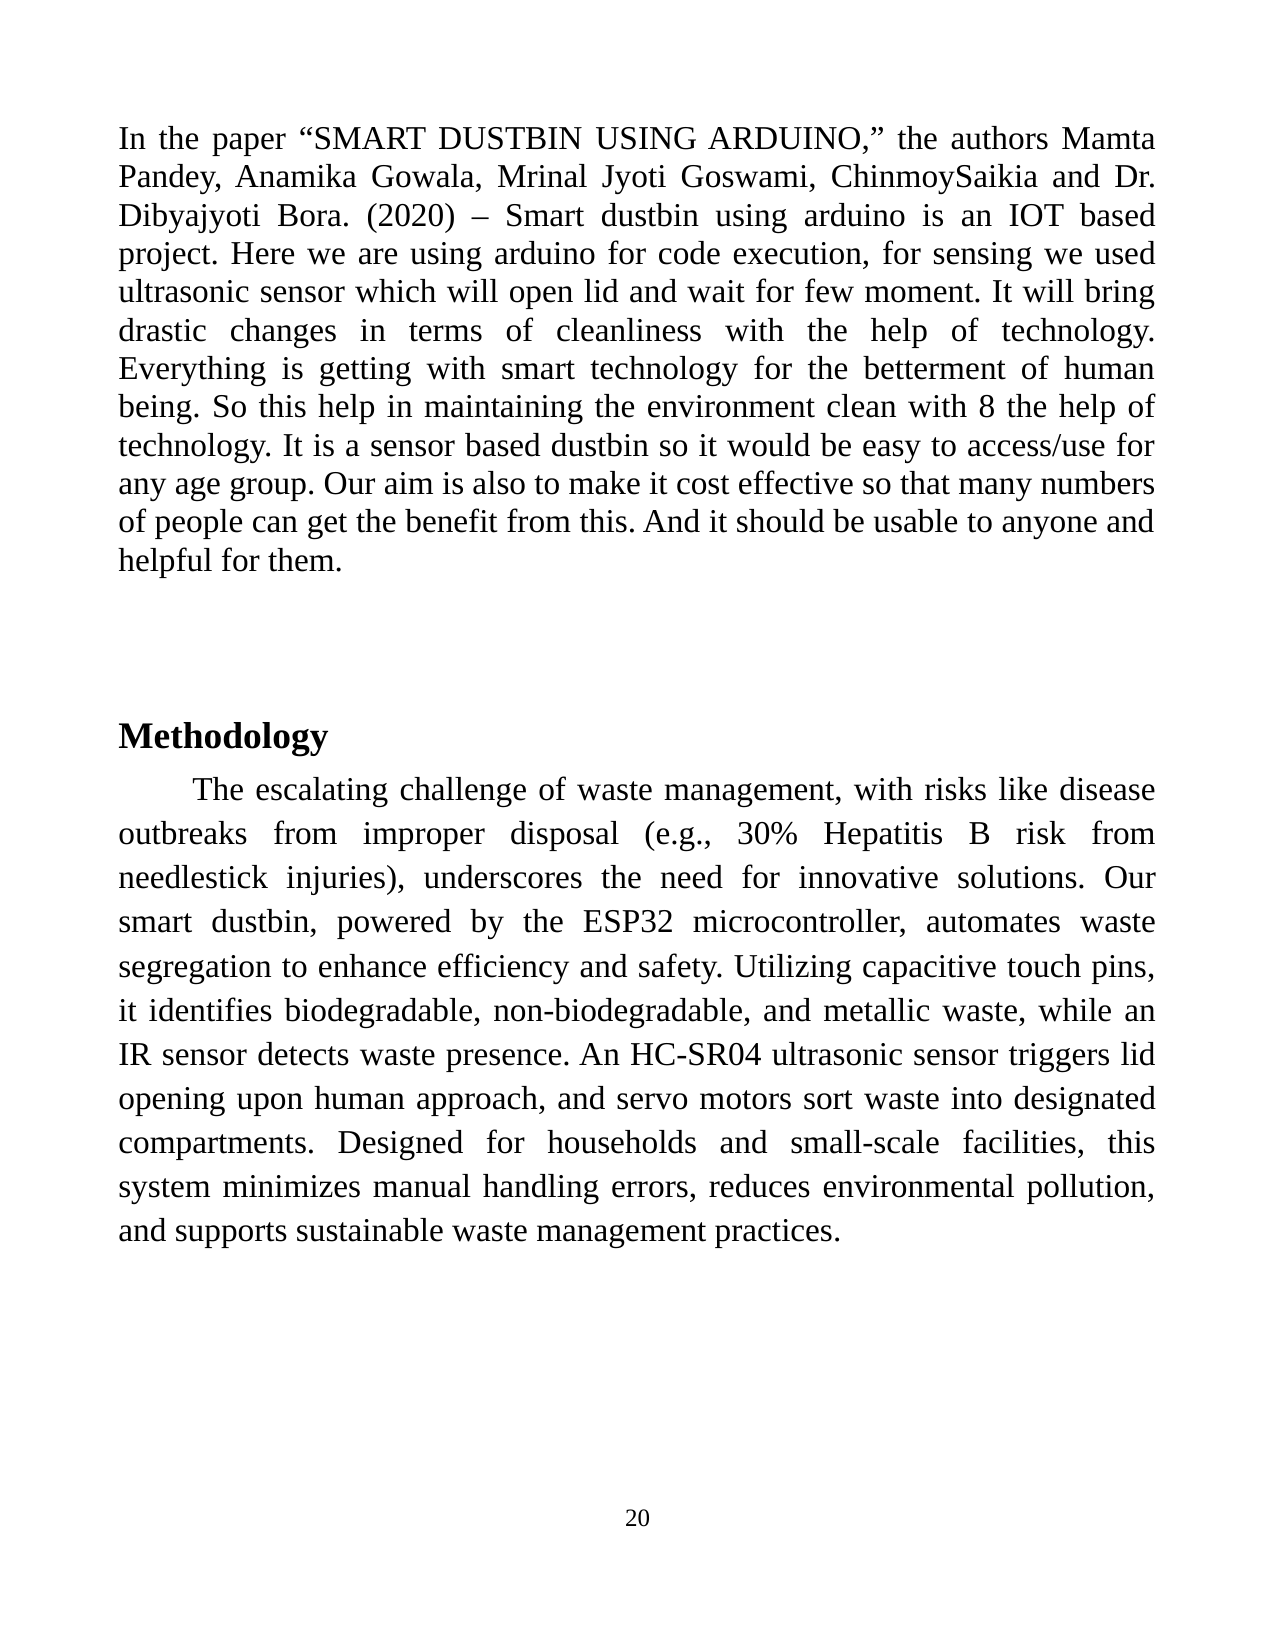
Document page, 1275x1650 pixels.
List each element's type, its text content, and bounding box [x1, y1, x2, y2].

text In the paper “SMART DUSTBIN USING ARDUINO,” the authors Mamta Pandey, Anamika Gowala, Mrinal Jyoti Goswami, ChinmoySaikia and Dr. Dibyajyoti Bora. (2020) – Smart dustbin using arduino is an IOT based project. Here we are using arduino for code execution, for sensing we used ultrasonic sensor which will open lid and wait for few moment. It will bring drastic changes in terms of cleanliness with the help of technology. Everything is getting with smart technology for the betterment of human being. So this help in maintaining the environment clean with 8 the help of technology. It is a sensor based dustbin so it would be easy to access/use for any age group. Our aim is also to make it cost effective so that many numbers of people can get the benefit from this. And it should be usable to anyone and helpful for them. [118, 118, 1157, 578]
text The escalating challenge of waste management, with risks like disease outbreaks from improper disposal (e.g., 30% Hepatitis B risk from needlestick injuries), underscores the need for innovative solutions. Our smart dustbin, powered by the ESP32 microcontroller, automates waste segregation to enhance efficiency and safety. Utilizing capacitive touch pins, it identifies biodegradable, non-biodegradable, and metallic waste, while an IR sensor detects waste presence. An HC-SR04 ultrasonic sensor triggers lid opening upon human approach, and servo motors sort waste into designated compartments. Designed for households and small-scale facilities, this system minimizes manual handling errors, reduces environmental pollution, and supports sustainable waste management practices. [118, 769, 1157, 1248]
subtitle Methodology [118, 714, 1157, 757]
